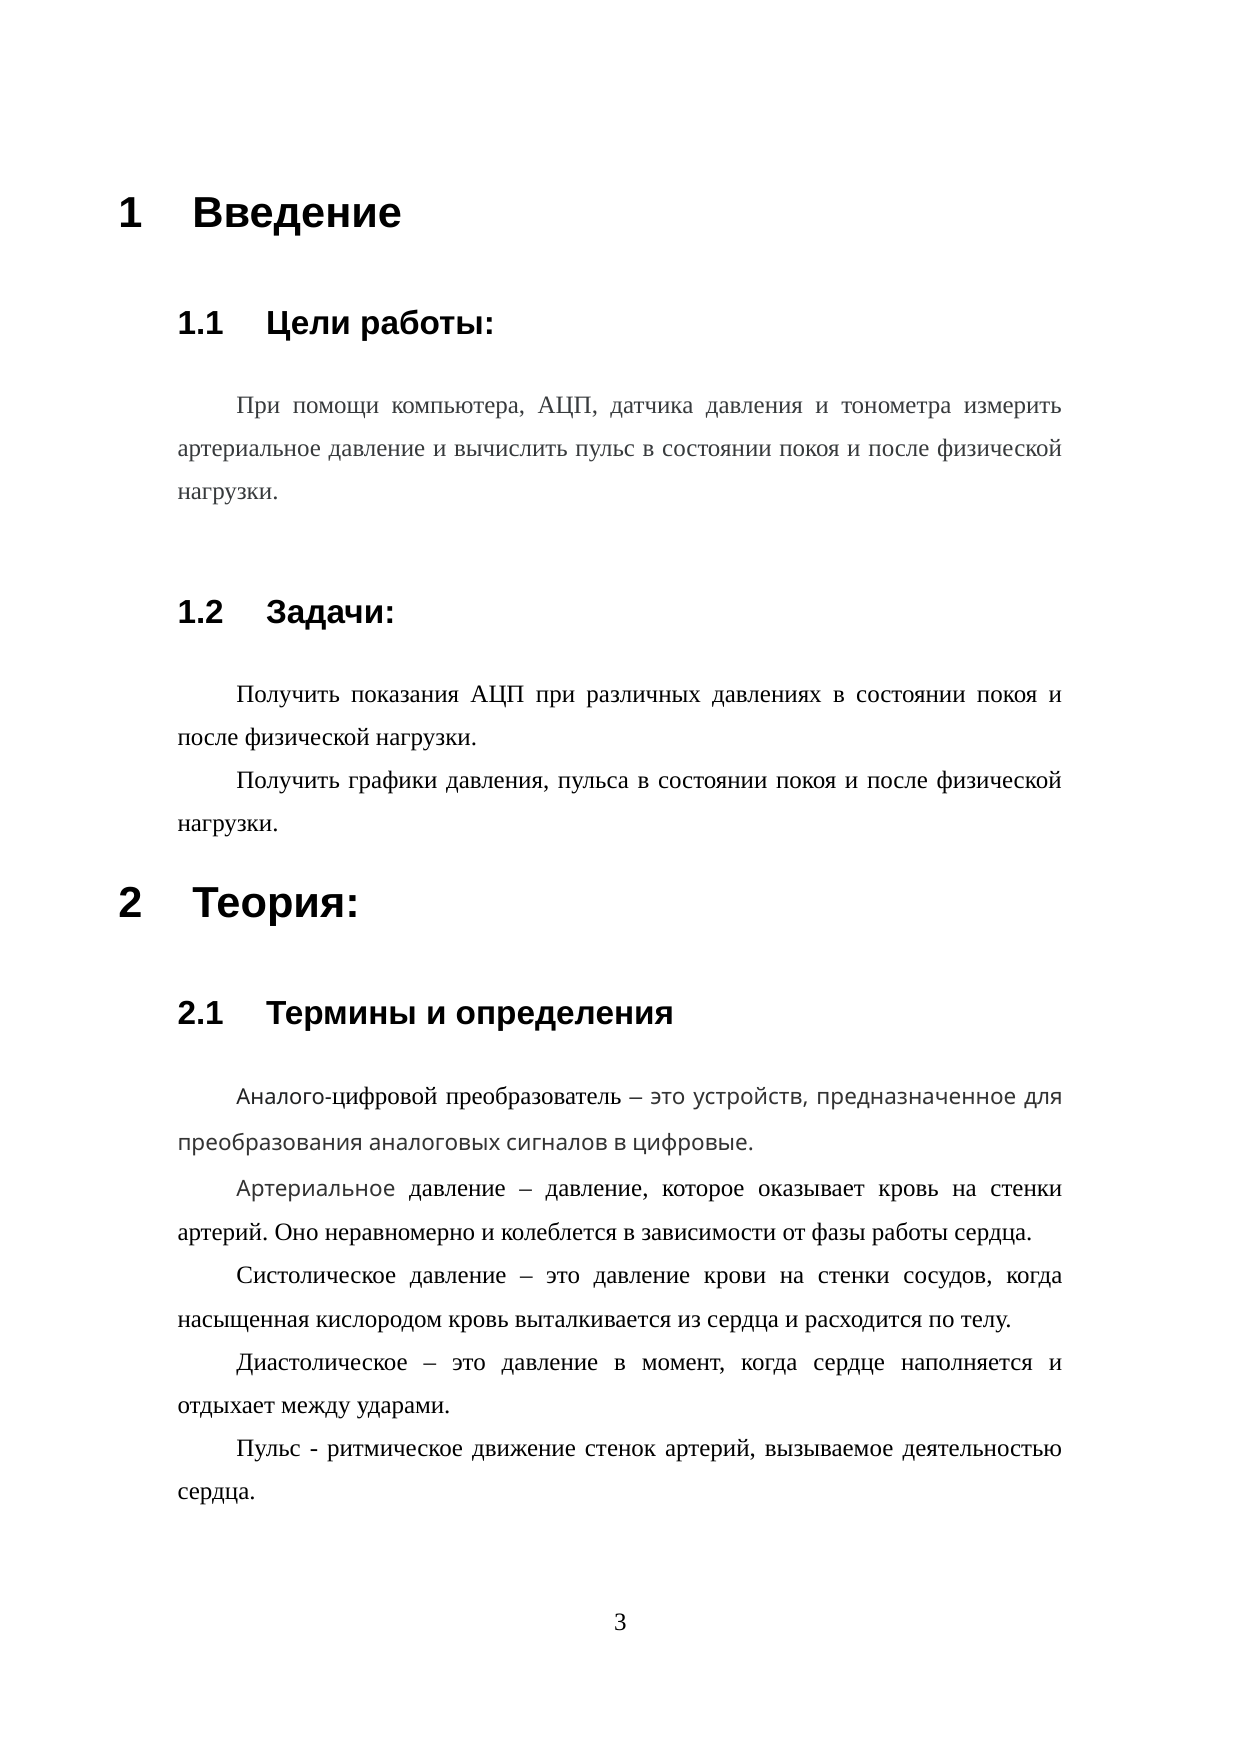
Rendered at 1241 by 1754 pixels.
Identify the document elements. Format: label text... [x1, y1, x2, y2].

text Получить графики давления, пульса в состоянии покоя и после физической нагрузки. [177, 765, 1063, 837]
subtitle Введение [118, 186, 1122, 236]
subtitle Термины и определения [118, 993, 1122, 1032]
subtitle Цели работы: [118, 303, 1122, 341]
text При помощи компьютера, АЦП, датчика давления и тонометра измерить артериальное давление и вычислить пульс в состоянии покоя и после физической нагрузки. [177, 390, 1063, 505]
text Артериальное давление – давление, которое оказывает кровь на стенки артерий. Оно неравномерно и колеблется в зависимости от фазы работы сердца. [177, 1172, 1063, 1246]
subtitle Теория: [118, 877, 1122, 927]
text Систолическое давление – это давление крови на стенки сосудов, когда насыщенная кислородом кровь выталкивается из сердца и расходится по телу. [177, 1261, 1063, 1332]
text Получить показания АЦП при различных давлениях в состоянии покоя и после физической нагрузки. [177, 679, 1063, 751]
text Пульс - ритмическое движение стенок артерий, вызываемое деятельностью сердца. [177, 1433, 1063, 1505]
text Аналого-цифровой преобразователь – это устройств, предназначенное для преобразования аналоговых сигналов в цифровые. [177, 1081, 1063, 1157]
subtitle Задачи: [118, 592, 1122, 631]
text Диастолическое – это давление в момент, когда сердце наполняется и отдыхает между ударами. [177, 1347, 1063, 1419]
